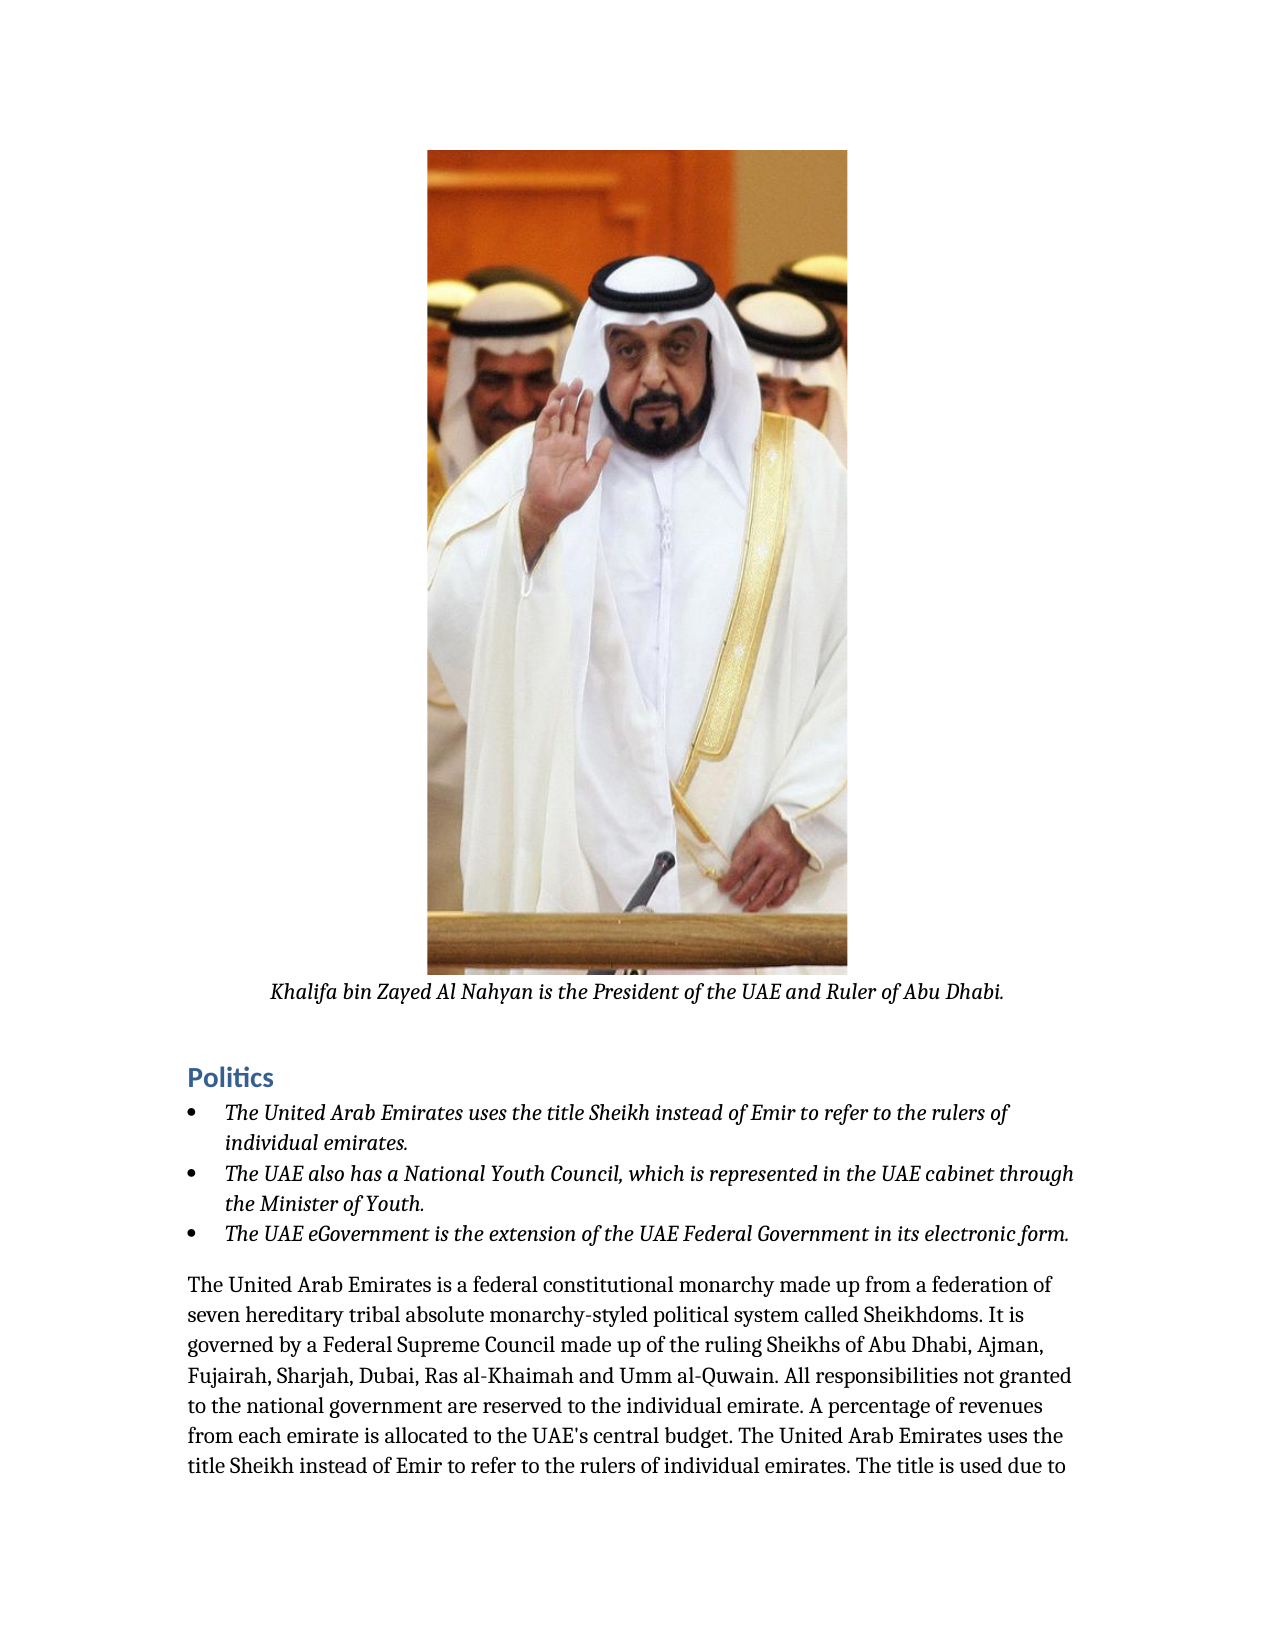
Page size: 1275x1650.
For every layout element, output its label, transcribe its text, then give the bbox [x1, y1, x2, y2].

subtitle Politics [187, 1059, 1087, 1095]
picture [427, 150, 848, 975]
list The UAE eGovernment is the extension of the UAE Federal Government in its electronic form. [187, 1221, 1087, 1247]
text Khalifa bin Zayed Al Nahyan is the President of the UAE and Ruler of Abu Dhabi. [187, 150, 1087, 1005]
list The UAE also has a National Youth Council, which is represented in the UAE cabinet through the Minister of Youth. [187, 1160, 1087, 1217]
text The United Arab Emirates is a federal constitutional monarchy made up from a federation of seven hereditary tribal absolute monarchy-styled political system called Sheikhdoms. It is governed by a Federal Supreme Council made up of the ruling Sheikhs of Abu Dhabi, Ajman, Fujairah, Sharjah, Dubai, Ras al-Khaimah and Umm al-Quwain. All responsibilities not granted to the national government are reserved to the individual emirate. A percentage of revenues from each emirate is allocated to the UAE's central budget. The United Arab Emirates uses the title Sheikh instead of Emir to refer to the rulers of individual emirates. The title is used due to [187, 1272, 1087, 1479]
list The United Arab Emirates uses the title Sheikh instead of Emir to refer to the rulers of individual emirates. [187, 1100, 1087, 1157]
